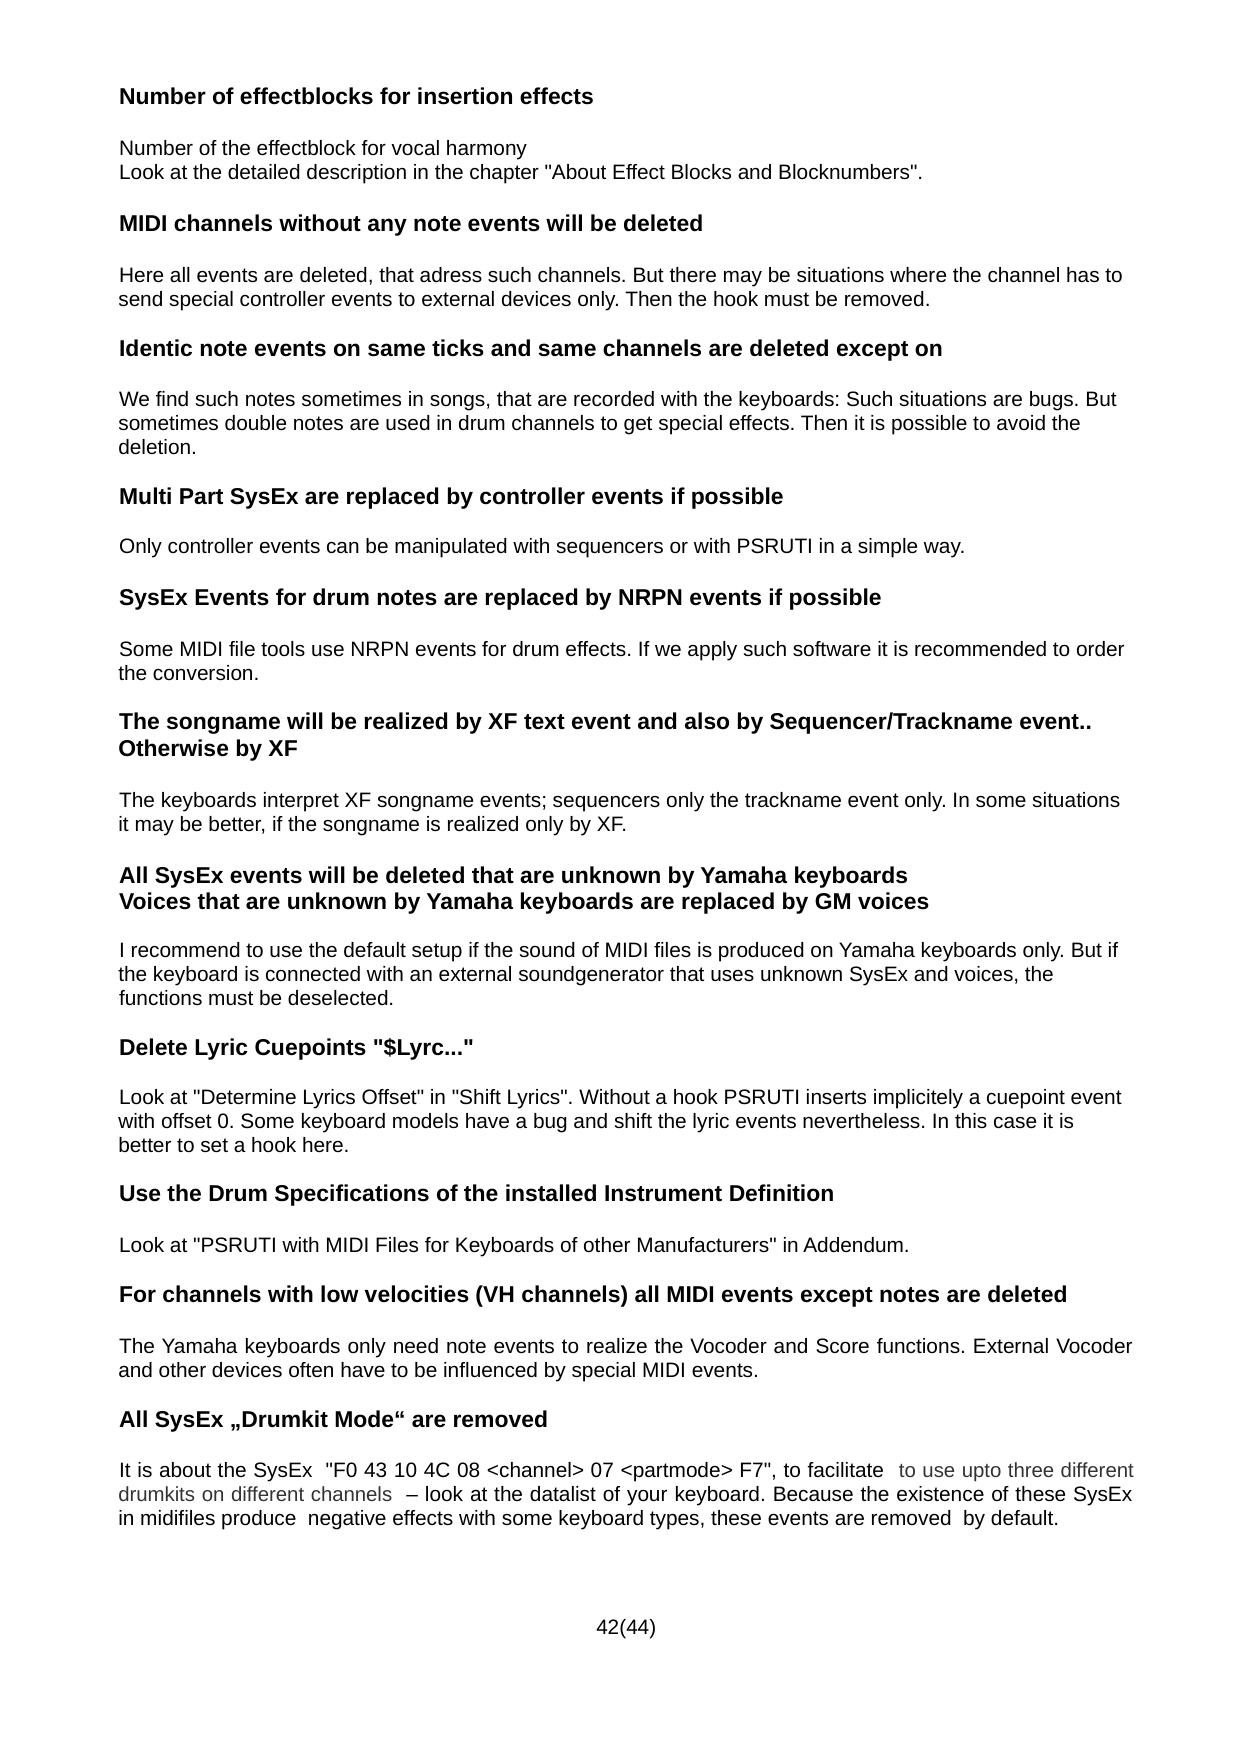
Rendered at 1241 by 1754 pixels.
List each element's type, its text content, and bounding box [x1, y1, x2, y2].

text The keyboards interpret XF songname events; sequencers only the trackname event only. In some situations it may be better, if the songname is realized only by XF. [118, 787, 1134, 835]
text Use the Drum Specifications of the installed Instrument Definition [118, 1180, 1134, 1207]
text Number of effectblocks for insertion effects [118, 83, 1134, 109]
text The songname will be realized by XF text event and also by Sequencer/Trackname event.. Otherwise by XF [118, 708, 1134, 761]
text Multi Part SysEx are replaced by controller events if possible [118, 483, 1134, 509]
text It is about the SysEx "F0 43 10 4C 08 <channel> 07 <partmode> F7", to facilitate to use upto three different drumkits on different channels – look at the datalist of your keyboard. Because the existence of these SysEx in midifiles produce negative effects with some keyboard types, these events are removed by default. [118, 1458, 1134, 1530]
text Look at "PSRUTI with MIDI Files for Keyboards of other Manufacturers" in Addendum. [118, 1233, 1134, 1257]
text Identic note events on same ticks and same channels are deleted except on [118, 334, 1134, 361]
text Look at the detailed description in the chapter "About Effect Blocks and Blocknumbers". [118, 160, 1134, 184]
text All SysEx „Drumkit Mode“ are removed [118, 1406, 1134, 1432]
text The Yamaha keyboards only need note events to realize the Vocoder and Score functions. External Vocoder and other devices often have to be influenced by special MIDI events. [118, 1334, 1134, 1382]
text Only controller events can be manipulated with sequencers or with PSRUTI in a simple way. [118, 533, 1134, 557]
text SysEx Events for drum notes are replaced by NRPN events if possible [118, 584, 1134, 610]
text functions must be deselected. [118, 986, 1134, 1010]
text I recommend to use the default setup if the sound of MIDI files is produced on Yamaha keyboards only. But if the keyboard is connected with an external soundgenerator that uses unknown SysEx and voices, the [118, 938, 1134, 986]
text Voices that are unknown by Yamaha keyboards are replaced by GM voices [118, 888, 1134, 914]
text We find such notes sometimes in songs, that are recorded with the keyboards: Such situations are bugs. But sometimes double notes are used in drum channels to get special effects. Then it is possible to avoid the deletion. [118, 387, 1134, 459]
text For channels with low velocities (VH channels) all MIDI events except notes are deleted [118, 1281, 1134, 1307]
text All SysEx events will be deleted that are unknown by Yamaha keyboards [118, 862, 1134, 888]
text MIDI channels without any note events will be deleted [118, 210, 1134, 236]
text Look at "Determine Lyrics Offset" in "Shift Lyrics". Without a hook PSRUTI inserts implicitely a cuepoint event with offset 0. Some keyboard models have a bug and shift the lyric events nevertheless. In this case it is better to set a hook here. [118, 1084, 1134, 1156]
text Some MIDI file tools use NRPN events for drum effects. If we apply such software it is recommended to order the conversion. [118, 636, 1134, 684]
text Delete Lyric Cuepoints "$Lyrc..." [118, 1034, 1134, 1061]
text Number of the effectblock for vocal harmony [118, 136, 1134, 160]
text Here all events are deleted, that adress such channels. But there may be situations where the channel has to send special controller events to external devices only. Then the hook must be removed. [118, 263, 1134, 311]
